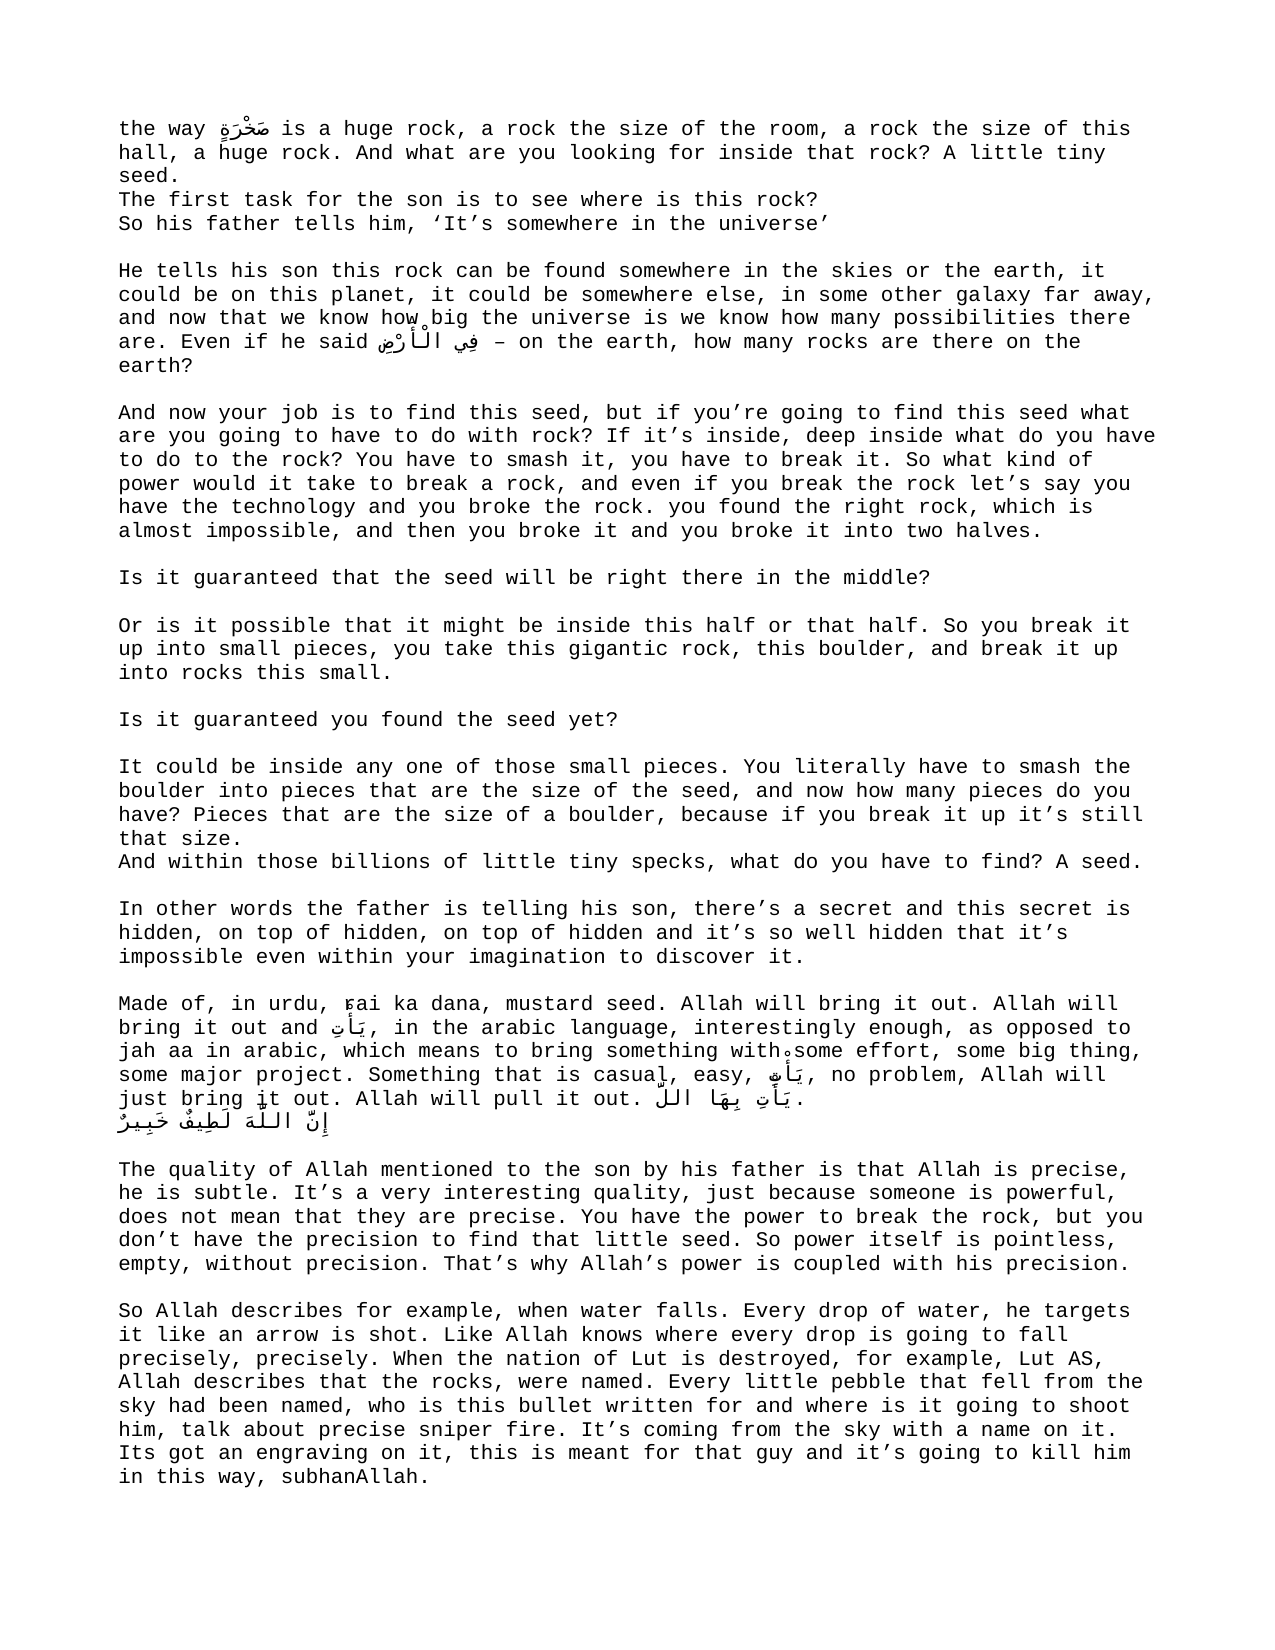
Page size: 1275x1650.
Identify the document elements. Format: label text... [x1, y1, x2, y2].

text It could be inside any one of those small pieces. You literally have to smash the boulder into pieces that are the size of the seed, and now how many pieces do you have? Pieces that are the size of a boulder, because if you break it up it’s still that size. [118, 757, 1157, 851]
text And within those billions of little tiny specks, what do you have to find? A seed. [118, 851, 1157, 875]
text The first task for the son is to see where is this rock? [118, 189, 1157, 213]
text Is it guaranteed you found the seed yet? [118, 709, 1157, 733]
text So his father tells him, ‘It’s somewhere in the universe’ [118, 213, 1157, 236]
text In other words the father is telling his son, there’s a secret and this secret is hidden, on top of hidden, on top of hidden and it’s so well hidden that it’s impossible even within your imagination to discover it. [118, 898, 1157, 969]
text Or is it possible that it might be inside this half or that half. So you break it up into small pieces, you take this gigantic rock, this boulder, and break it up into rocks this small. [118, 615, 1157, 686]
text Imagine that there is a mustard seed. It’s this tiny little mustard seed. Little tiny thing, and it’s stick inside of a boulder. The seed is stuck inside of a boulder, and it could be any boulder. Now imagine he wants him to find that seed. He wants his son to find this little seed. And the son might ask and where… and by the way صَخْرَةٍ is a huge rock, a rock the size of the room, a rock the size of this hall, a huge rock. And what are you looking for inside that rock? A little tiny seed. [118, 118, 1157, 189]
text إِنَّ اللَّهَ لَطِيفٌ خَبِيرٌ [118, 1111, 1157, 1135]
text The quality of Allah mentioned to the son by his father is that Allah is precise, he is subtle. It’s a very interesting quality, just because someone is powerful, does not mean that they are precise. You have the power to break the rock, but you don’t have the precision to find that little seed. So power itself is pointless, empty, without precision. That’s why Allah’s power is coupled with his precision. [118, 1158, 1157, 1277]
text So Allah describes for example, when water falls. Every drop of water, he targets it like an arrow is shot. Like Allah knows where every drop is going to fall precisely, precisely. When the nation of Lut is destroyed, for example, Lut AS, Allah describes that the rocks, were named. Every little pebble that fell from the sky had been named, who is this bullet written for and where is it going to shoot him, talk about precise sniper fire. It’s coming from the sky with a name on it. Its got an engraving on it, this is meant for that guy and it’s going to kill him in this way, subhanAllah. [118, 1300, 1157, 1489]
text Is it guaranteed that the seed will be right there in the middle? [118, 567, 1157, 591]
text Made of, in urdu, rai ka dana, mustard seed. Allah will bring it out. Allah will bring it out and يَأْتِ, in the arabic language, interestingly enough, as opposed to jah aa in arabic, which means to bring something with some effort, some big thing, some major project. Something that is casual, easy, يَأْتِ, no problem, Allah will just bring it out. Allah will pull it out. يَأْتِ بِهَا اللَّ. [118, 993, 1157, 1111]
text He tells his son this rock can be found somewhere in the skies or the earth, it could be on this planet, it could be somewhere else, in some other galaxy far away, and now that we know how big the universe is we know how many possibilities there are. Even if he said فِي الْأَرْضِ – on the earth, how many rocks are there on the earth? [118, 260, 1157, 378]
text And now your job is to find this seed, but if you’re going to find this seed what are you going to have to do with rock? If it’s inside, deep inside what do you have to do to the rock? You have to smash it, you have to break it. So what kind of power would it take to break a rock, and even if you break the rock let’s say you have the technology and you broke the rock. you found the right rock, which is almost impossible, and then you broke it and you broke it into two halves. [118, 402, 1157, 544]
